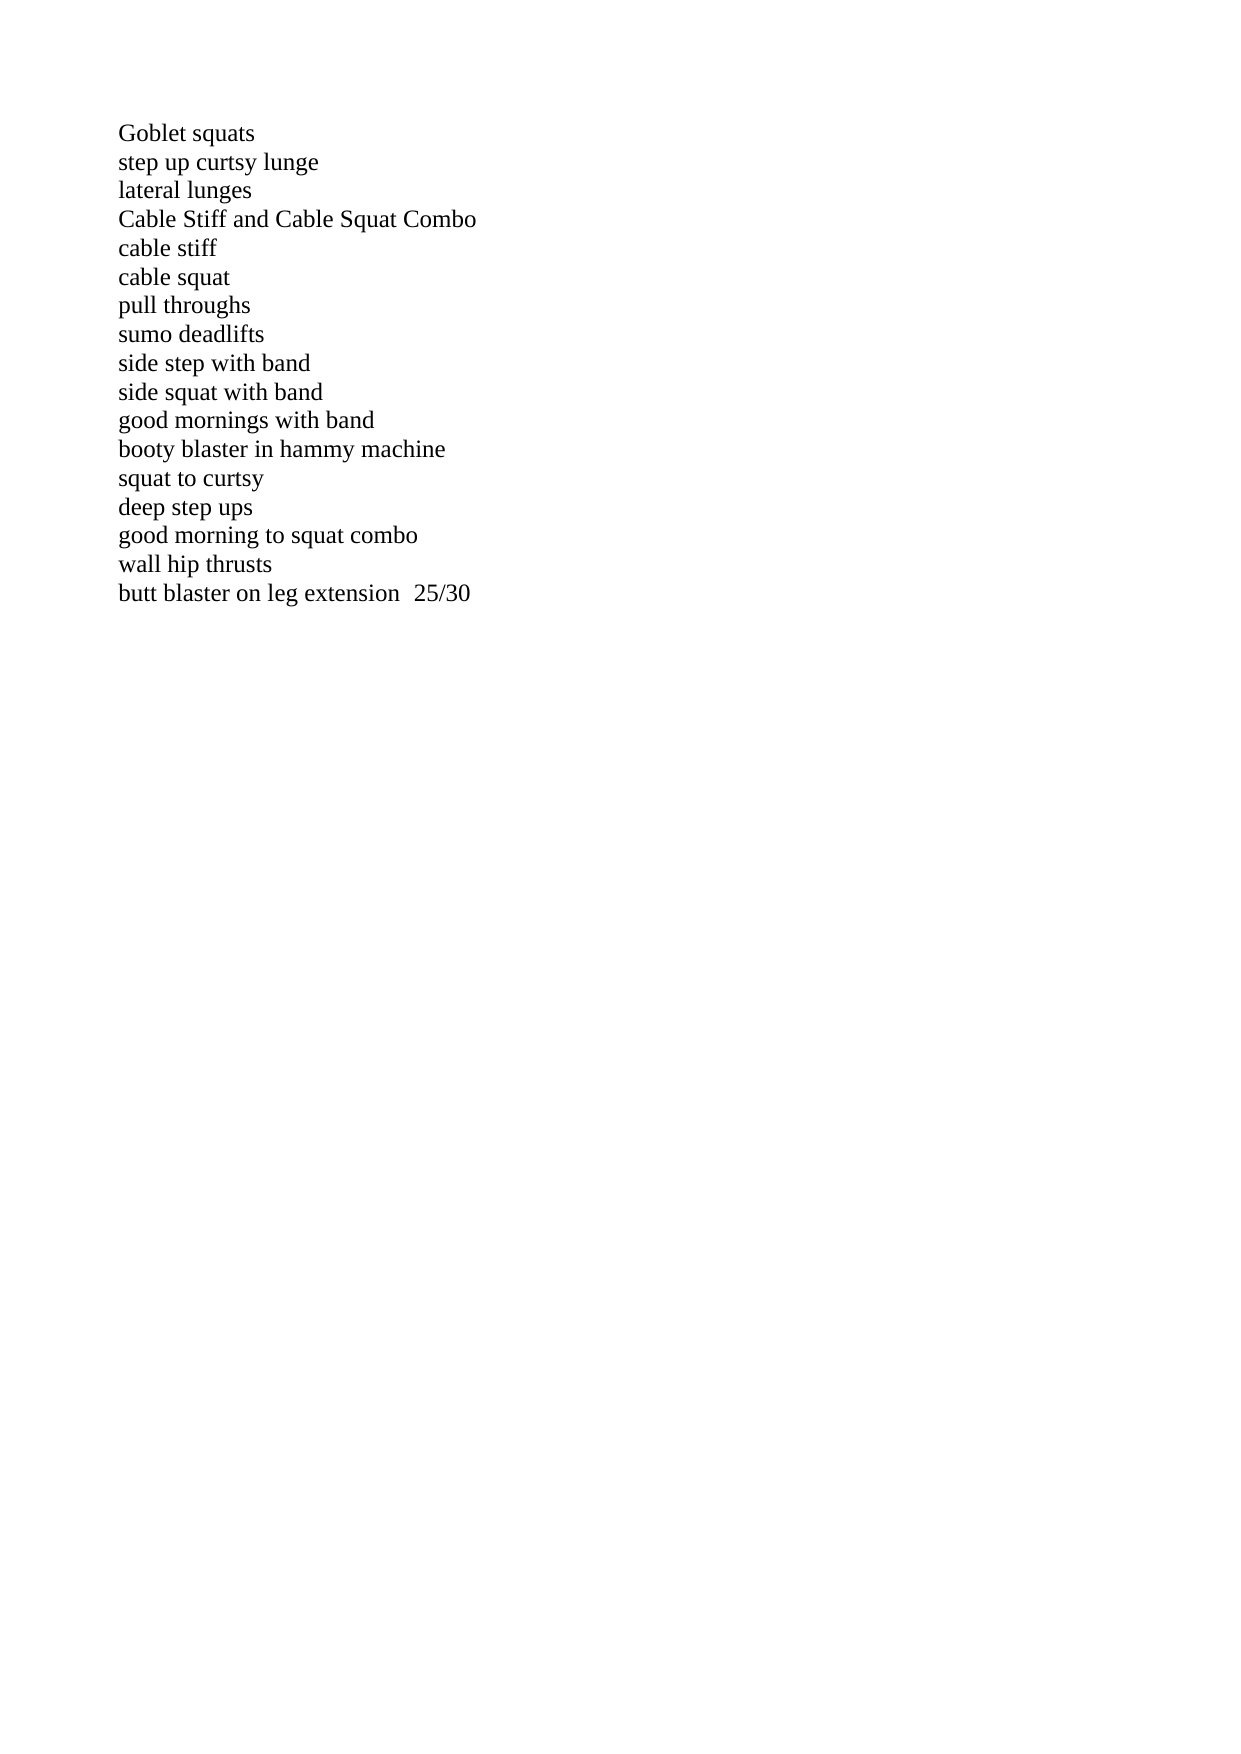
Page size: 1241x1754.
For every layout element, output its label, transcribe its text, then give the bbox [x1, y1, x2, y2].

text Goblet squats [118, 118, 1122, 147]
text good morning to squat combo [118, 521, 1122, 549]
text sumo deadlifts [118, 319, 1122, 348]
text cable stiff [118, 233, 1122, 262]
text booty blaster in hammy machine [118, 434, 1122, 463]
text squat to curtsy [118, 463, 1122, 492]
text wall hip thrusts [118, 549, 1122, 578]
text side step with band [118, 348, 1122, 377]
text butt blaster on leg extension 25/30 [118, 578, 1122, 607]
text pull throughs [118, 291, 1122, 319]
text lateral lunges [118, 176, 1122, 204]
text good mornings with band [118, 406, 1122, 434]
text side squat with band [118, 377, 1122, 406]
text cable squat [118, 262, 1122, 291]
text Cable Stiff and Cable Squat Combo [118, 204, 1122, 233]
text step up curtsy lunge [118, 147, 1122, 176]
text deep step ups [118, 492, 1122, 521]
